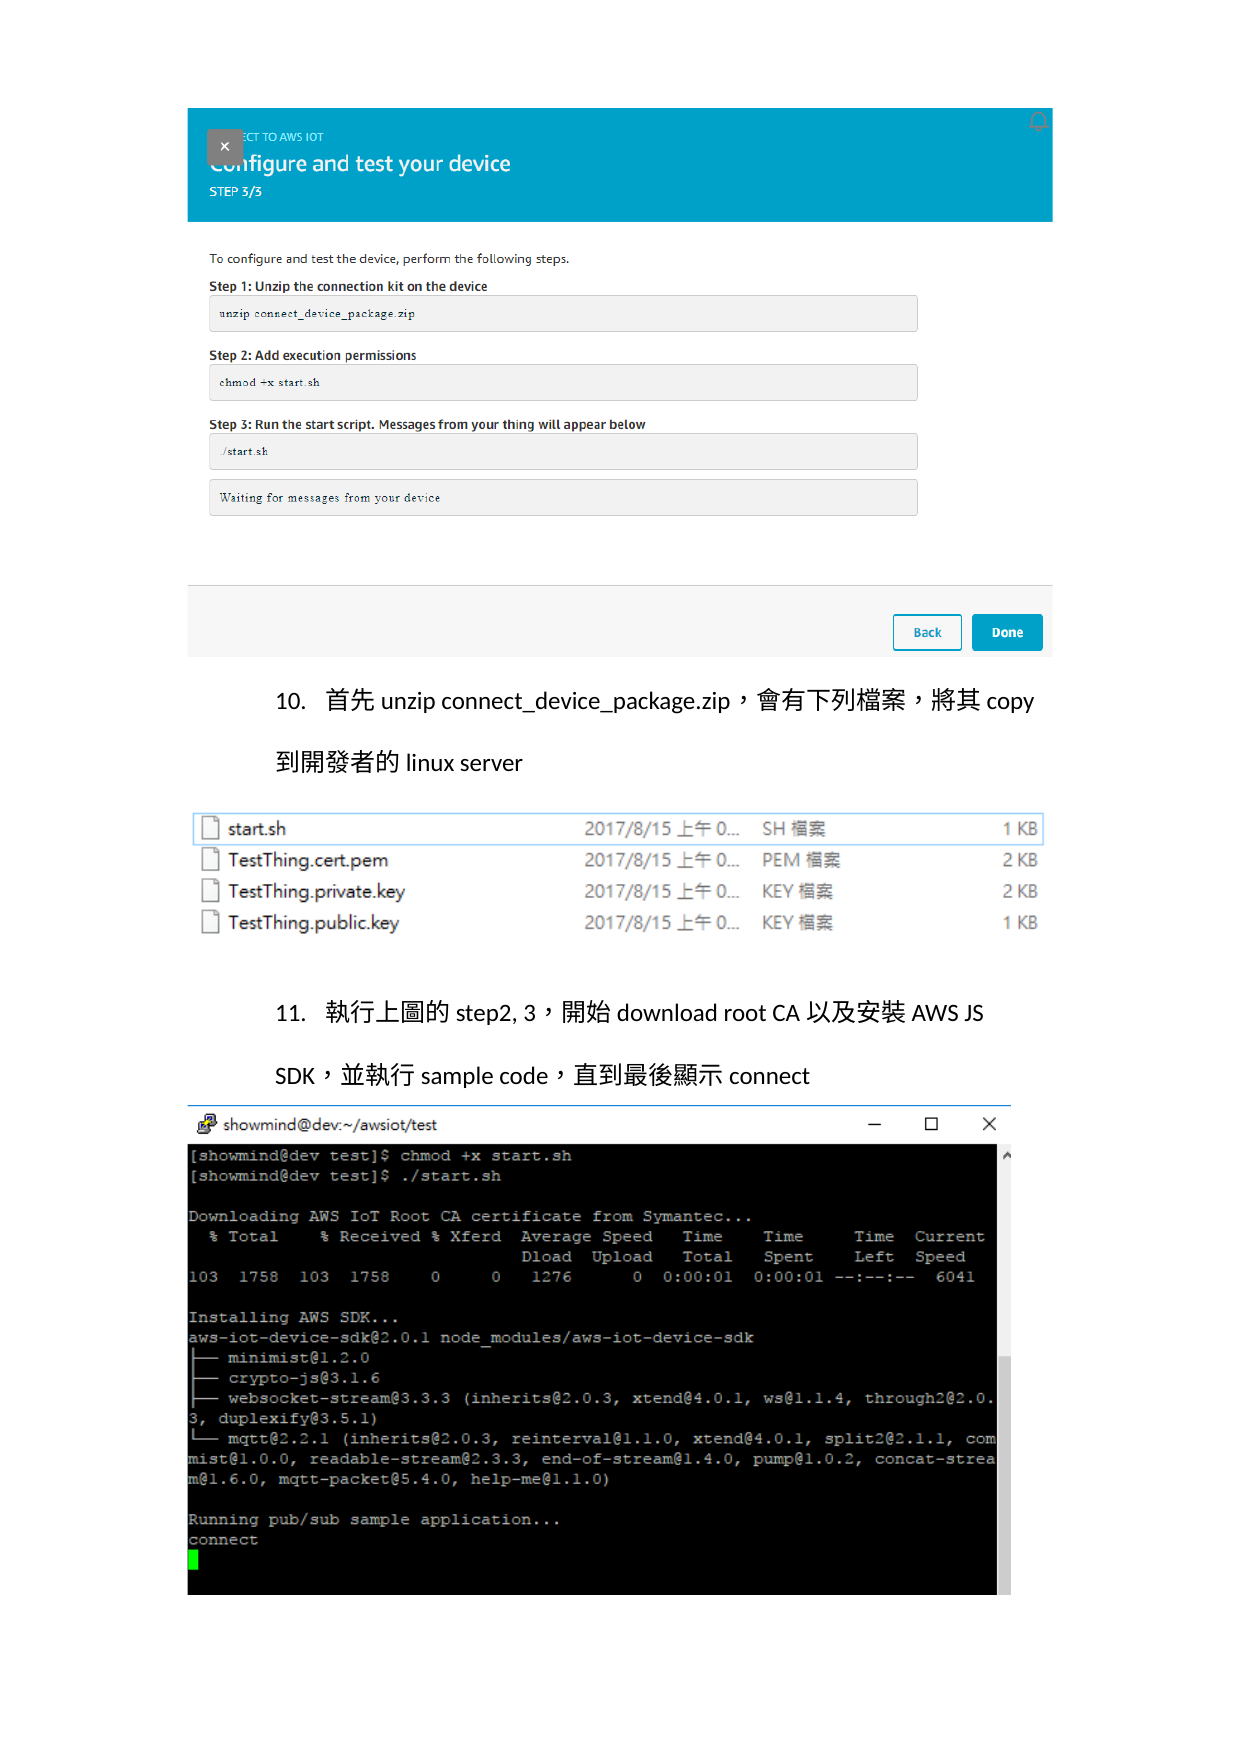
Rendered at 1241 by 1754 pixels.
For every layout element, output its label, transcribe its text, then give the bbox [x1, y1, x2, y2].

list 首先 unzip connect_device_package.zip，會有下列檔案，將其 copy 到開發者的 linux server [275, 657, 1053, 782]
list 執行上圖的 step2, 3，開始 download root CA 以及安裝 AWS JS SDK，並執行 sample code，直到最後顯示 connect [275, 969, 1053, 1094]
